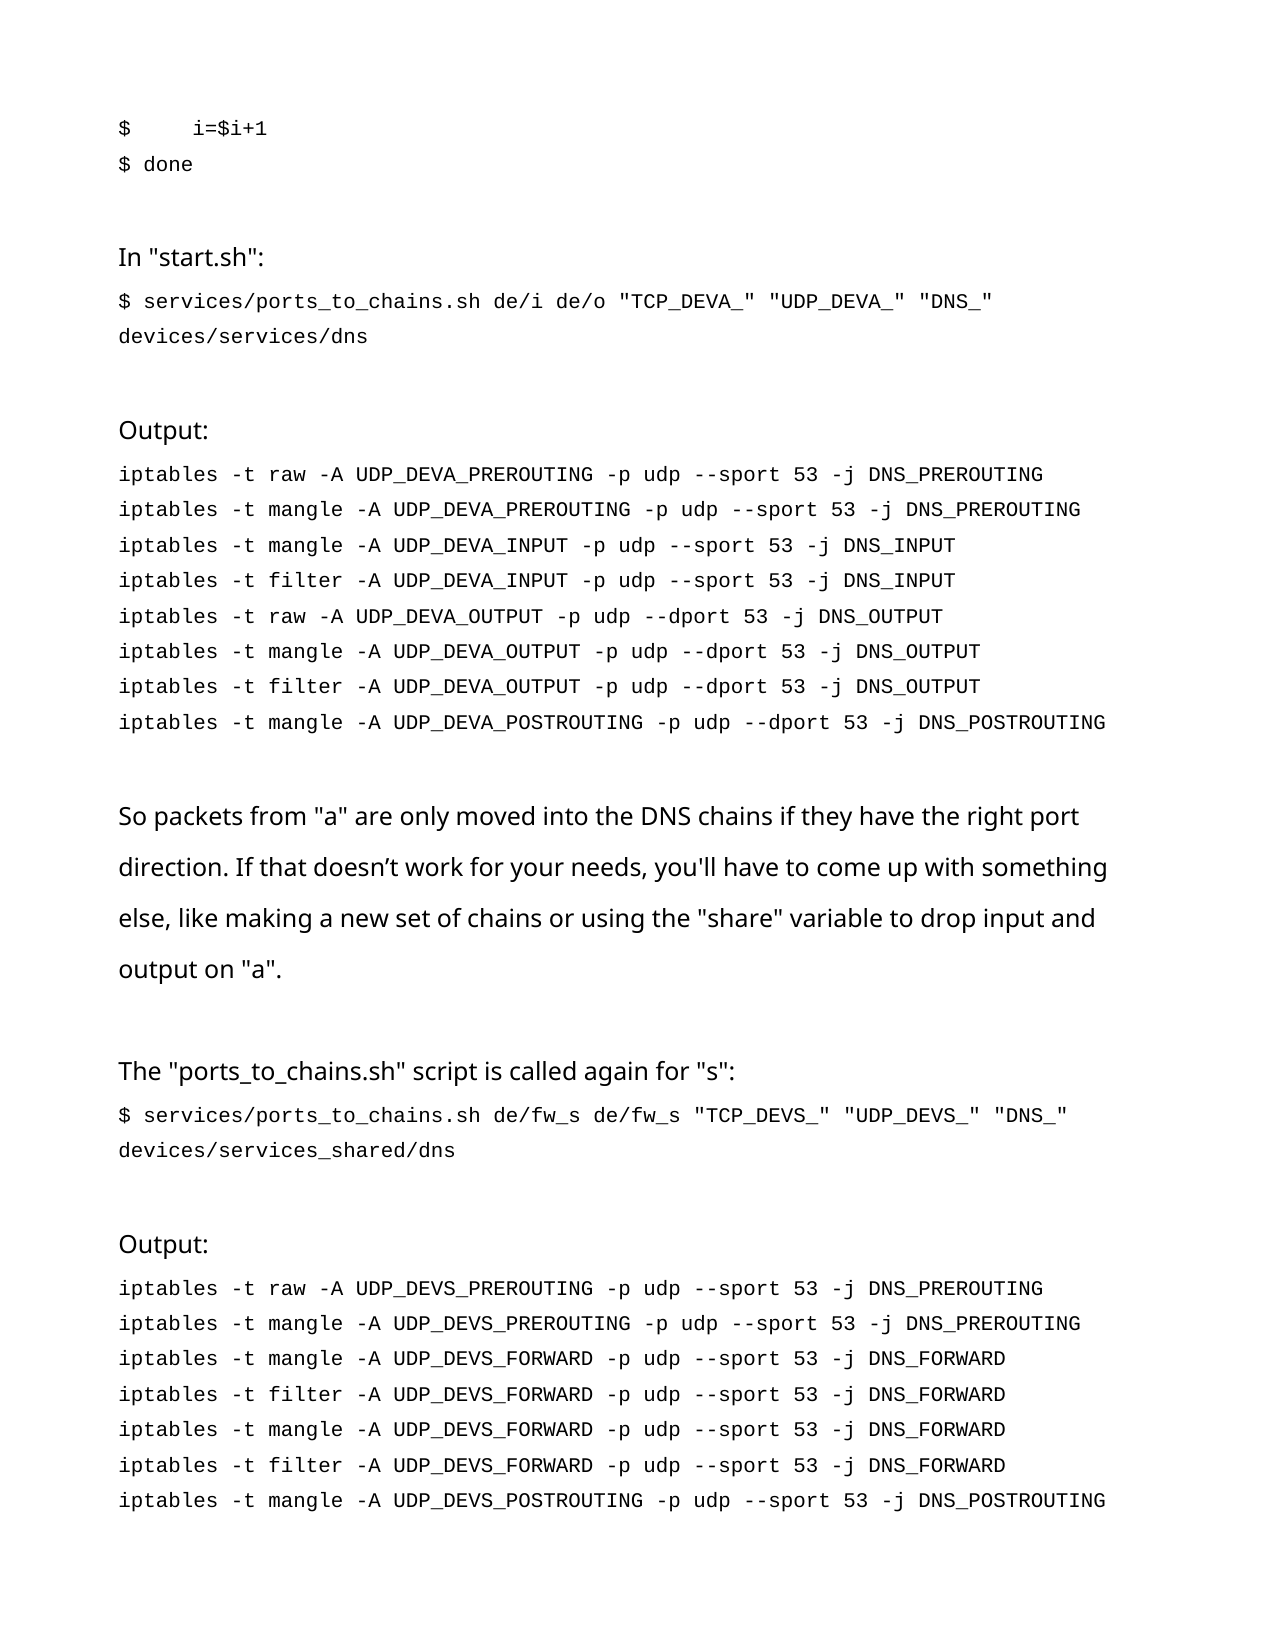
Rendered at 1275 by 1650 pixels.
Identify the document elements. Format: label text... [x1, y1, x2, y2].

text iptables -t filter -A UDP_DEVA_OUTPUT -p udp --dport 53 -j DNS_OUTPUT [118, 676, 1157, 700]
text iptables -t raw -A UDP_DEVS_PREROUTING -p udp --sport 53 -j DNS_PREROUTING [118, 1277, 1157, 1301]
text So packets from "a" are only moved into the DNS chains if they have the right port direction. If that doesn’t work for your needs, you'll have to come up with something else, like making a new set of chains or using the "share" variable to drop input and output on "a". [118, 798, 1157, 986]
text iptables -t raw -A UDP_DEVA_OUTPUT -p udp --dport 53 -j DNS_OUTPUT [118, 606, 1157, 629]
text iptables -t mangle -A UDP_DEVA_INPUT -p udp --sport 53 -j DNS_INPUT [118, 535, 1157, 558]
text $ i=$i+1 [118, 118, 1157, 142]
text iptables -t mangle -A UDP_DEVS_PREROUTING -p udp --sport 53 -j DNS_PREROUTING [118, 1313, 1157, 1337]
text iptables -t mangle -A UDP_DEVS_FORWARD -p udp --sport 53 -j DNS_FORWARD [118, 1348, 1157, 1372]
text $ services/ports_to_chains.sh de/i de/o "TCP_DEVA_" "UDP_DEVA_" "DNS_" devices/services/dns [118, 291, 1157, 350]
text iptables -t mangle -A UDP_DEVA_OUTPUT -p udp --dport 53 -j DNS_OUTPUT [118, 641, 1157, 665]
text iptables -t raw -A UDP_DEVA_PREROUTING -p udp --sport 53 -j DNS_PREROUTING [118, 464, 1157, 488]
text Output: [118, 413, 1157, 447]
text In "start.sh": [118, 240, 1157, 274]
text iptables -t mangle -A UDP_DEVA_POSTROUTING -p udp --dport 53 -j DNS_POSTROUTING [118, 712, 1157, 736]
text iptables -t filter -A UDP_DEVS_FORWARD -p udp --sport 53 -j DNS_FORWARD [118, 1384, 1157, 1407]
text $ services/ports_to_chains.sh de/fw_s de/fw_s "TCP_DEVS_" "UDP_DEVS_" "DNS_" devices/services_shared/dns [118, 1104, 1157, 1164]
text iptables -t mangle -A UDP_DEVA_PREROUTING -p udp --sport 53 -j DNS_PREROUTING [118, 499, 1157, 523]
text Output: [118, 1226, 1157, 1261]
text The "ports_to_chains.sh" script is called again for "s": [118, 1053, 1157, 1088]
text iptables -t mangle -A UDP_DEVS_FORWARD -p udp --sport 53 -j DNS_FORWARD [118, 1419, 1157, 1443]
text iptables -t filter -A UDP_DEVS_FORWARD -p udp --sport 53 -j DNS_FORWARD [118, 1454, 1157, 1478]
text iptables -t mangle -A UDP_DEVS_POSTROUTING -p udp --sport 53 -j DNS_POSTROUTING [118, 1490, 1157, 1514]
text $ done [118, 153, 1157, 177]
text iptables -t filter -A UDP_DEVA_INPUT -p udp --sport 53 -j DNS_INPUT [118, 570, 1157, 594]
